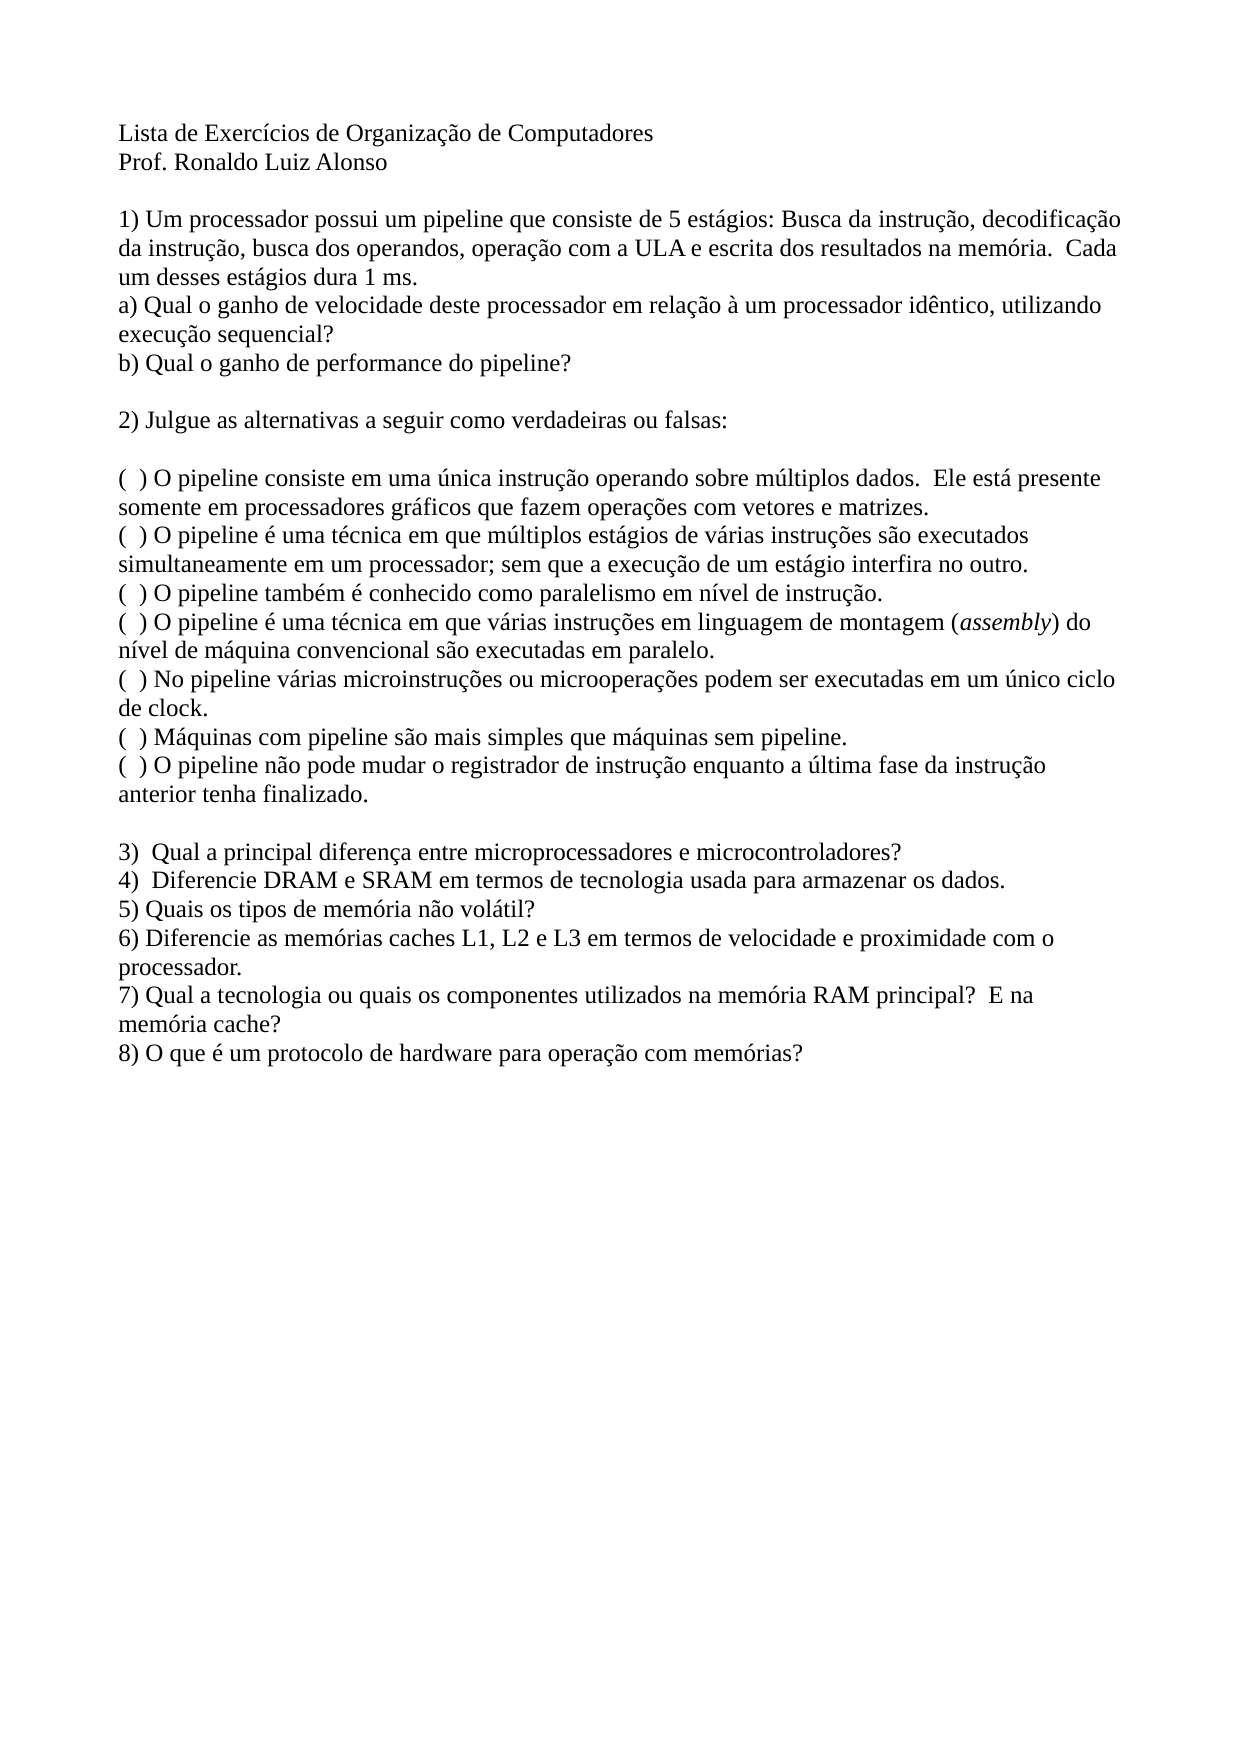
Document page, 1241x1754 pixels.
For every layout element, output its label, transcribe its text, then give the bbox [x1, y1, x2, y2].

text 7) Qual a tecnologia ou quais os componentes utilizados na memória RAM principal? E na memória cache? [118, 981, 1122, 1038]
text ( ) O pipeline é uma técnica em que múltiplos estágios de várias instruções são executados simultaneamente em um processador; sem que a execução de um estágio interfira no outro. [118, 521, 1122, 578]
text Prof. Ronaldo Luiz Alonso [118, 147, 1122, 176]
text 5) Quais os tipos de memória não volátil? [118, 894, 1122, 923]
text 2) Julgue as alternativas a seguir como verdadeiras ou falsas: [118, 406, 1122, 434]
text ( ) O pipeline não pode mudar o registrador de instrução enquanto a última fase da instrução anterior tenha finalizado. [118, 751, 1122, 808]
text 8) O que é um protocolo de hardware para operação com memórias? [118, 1038, 1122, 1067]
text a) Qual o ganho de velocidade deste processador em relação à um processador idêntico, utilizando execução sequencial? [118, 291, 1122, 348]
text Lista de Exercícios de Organização de Computadores [118, 118, 1122, 147]
text ( ) No pipeline várias microinstruções ou microoperações podem ser executadas em um único ciclo de clock. [118, 664, 1122, 722]
text b) Qual o ganho de performance do pipeline? [118, 348, 1122, 377]
text ( ) O pipeline é uma técnica em que várias instruções em linguagem de montagem (assembly) do nível de máquina convencional são executadas em paralelo. [118, 607, 1122, 664]
text 6) Diferencie as memórias caches L1, L2 e L3 em termos de velocidade e proximidade com o processador. [118, 923, 1122, 981]
text ( ) O pipeline consiste em uma única instrução operando sobre múltiplos dados. Ele está presente somente em processadores gráficos que fazem operações com vetores e matrizes. [118, 463, 1122, 521]
text 4) Diferencie DRAM e SRAM em termos de tecnologia usada para armazenar os dados. [118, 866, 1122, 894]
text 1) Um processador possui um pipeline que consiste de 5 estágios: Busca da instrução, decodificação da instrução, busca dos operandos, operação com a ULA e escrita dos resultados na memória. Cada um desses estágios dura 1 ms. [118, 204, 1122, 291]
text ( ) O pipeline também é conhecido como paralelismo em nível de instrução. [118, 578, 1122, 607]
text 3) Qual a principal diferença entre microprocessadores e microcontroladores? [118, 837, 1122, 866]
text ( ) Máquinas com pipeline são mais simples que máquinas sem pipeline. [118, 722, 1122, 751]
